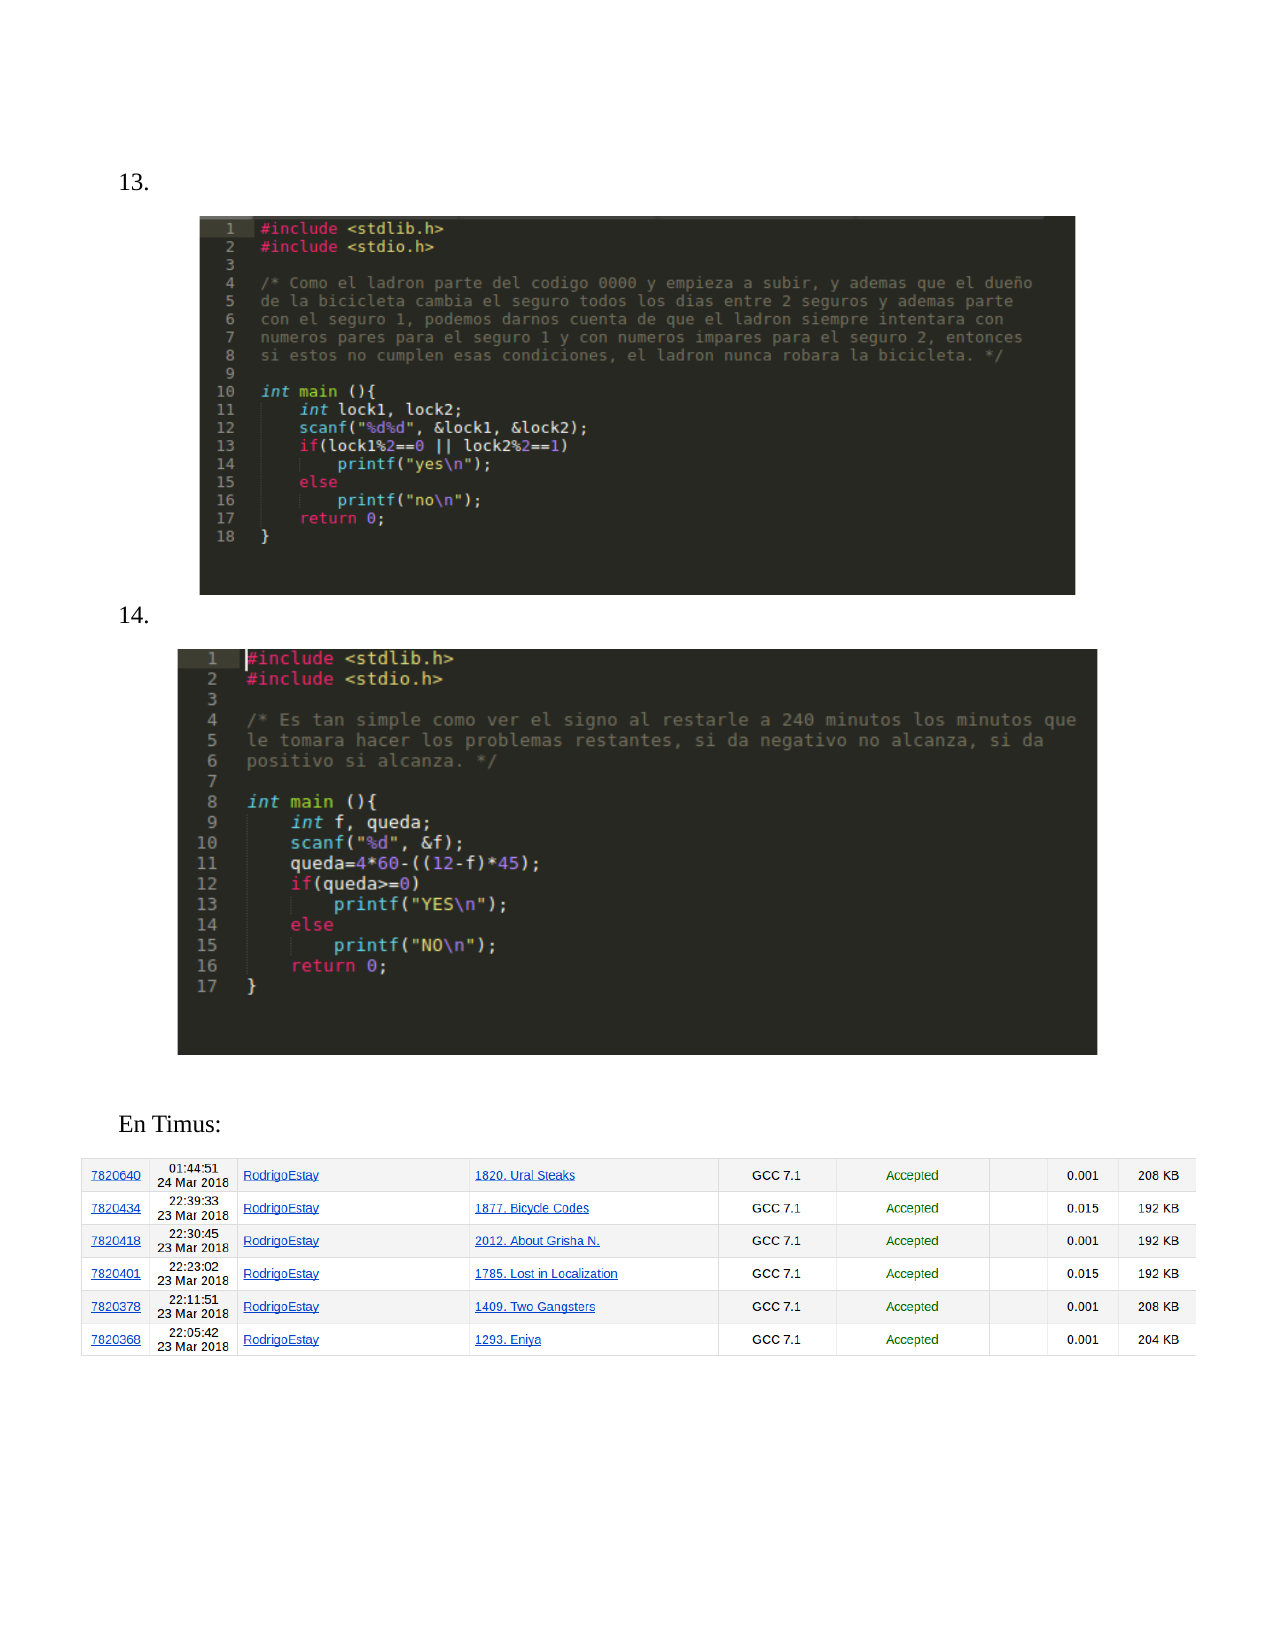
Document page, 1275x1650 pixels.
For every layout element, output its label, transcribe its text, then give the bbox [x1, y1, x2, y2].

picture [79, 1158, 1196, 1356]
text 13. [118, 167, 1157, 196]
text 14. [118, 216, 1157, 629]
text En Timus: [118, 1109, 1157, 1138]
